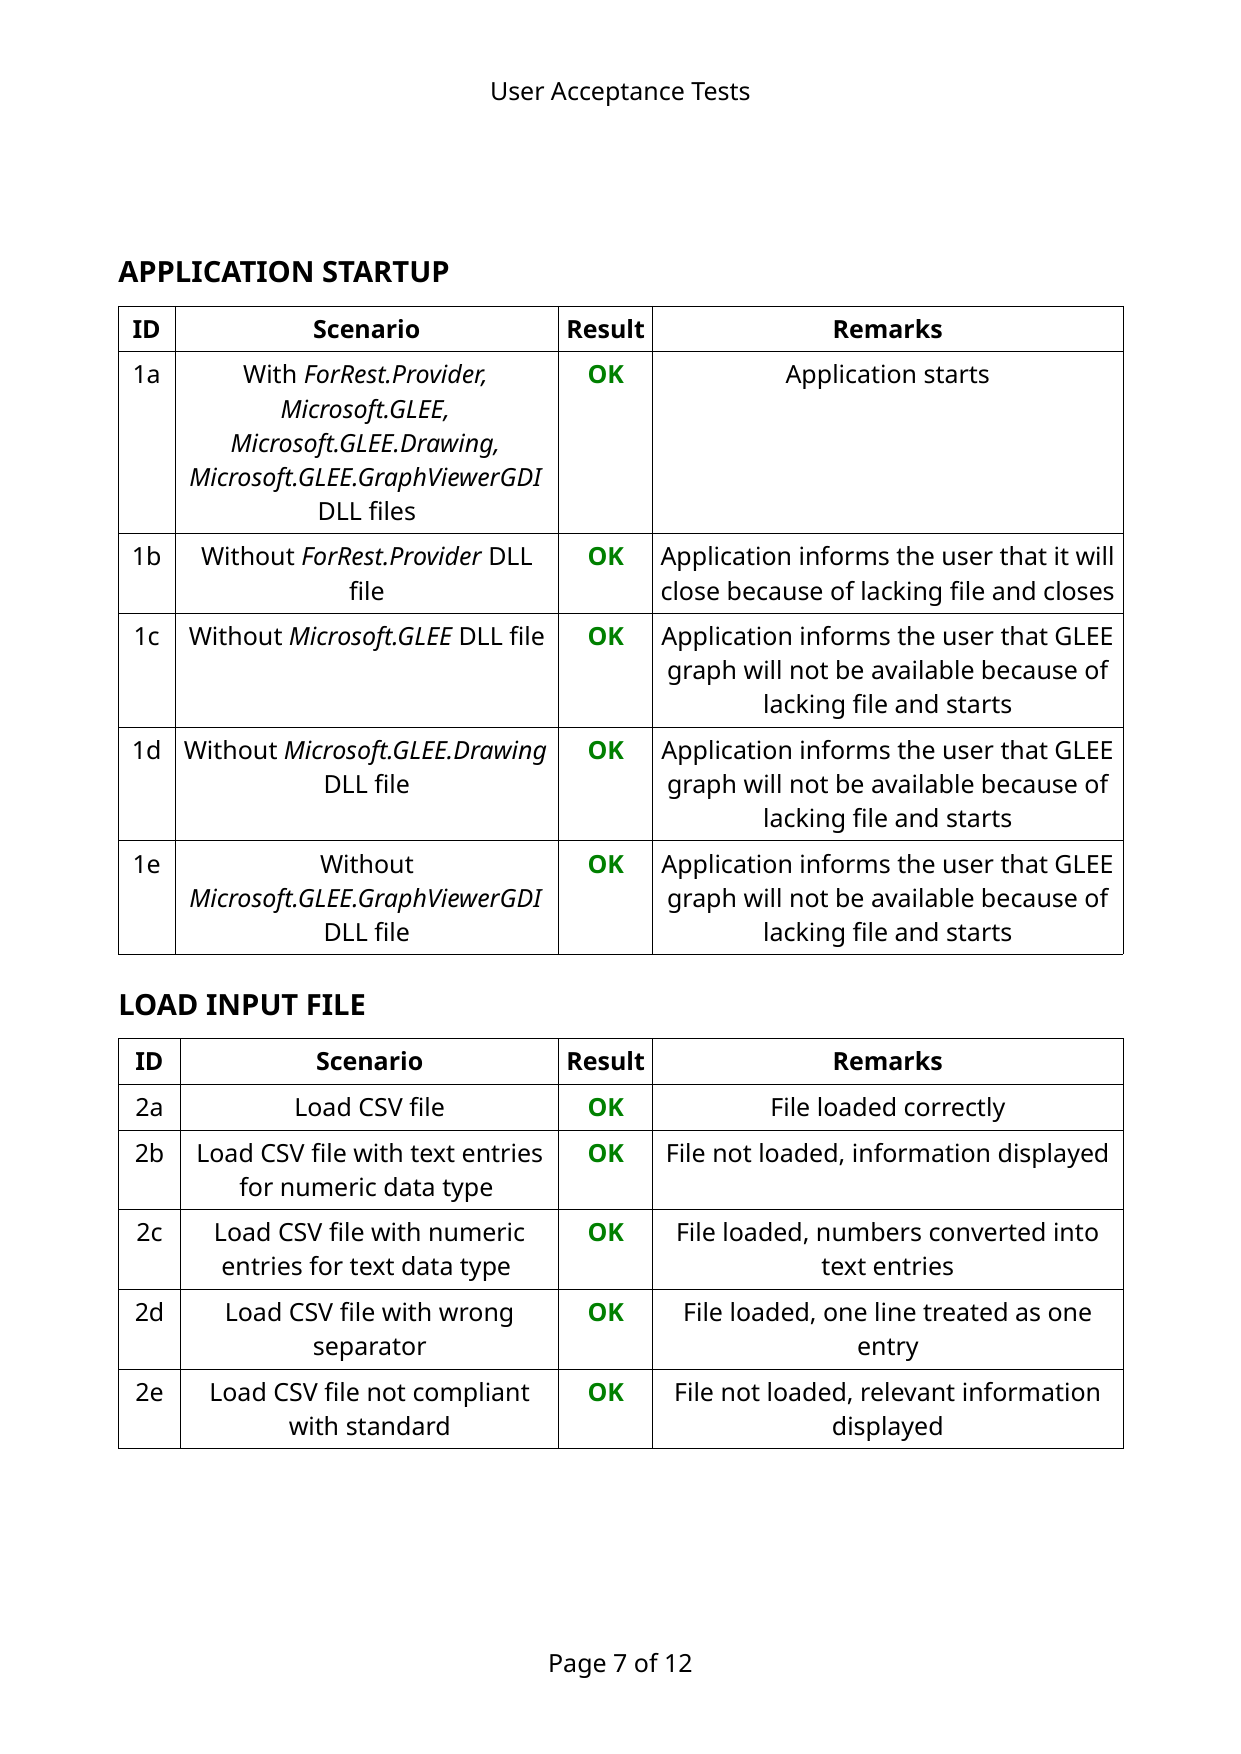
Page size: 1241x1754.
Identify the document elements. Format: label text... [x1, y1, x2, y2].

table_cell 2a [119, 1085, 180, 1129]
table_cell OK [559, 352, 652, 533]
table_cell Application informs the user that it will close because of lacking file and closes [653, 534, 1123, 613]
table_cell OK [559, 1210, 652, 1289]
table_header Remarks [653, 1039, 1123, 1084]
table_cell Load CSV file with wrong separator [181, 1290, 558, 1368]
table_header Result [559, 1039, 652, 1084]
table_cell OK [559, 1085, 652, 1129]
table_cell Without ForRest.Provider DLL file [176, 534, 558, 613]
table_cell 2e [119, 1370, 180, 1448]
table_cell Without Microsoft.GLEE.Drawing DLL file [176, 728, 558, 840]
table_header ID [119, 1039, 180, 1084]
table_cell Application informs the user that GLEE graph will not be available because of lacking file and starts [653, 841, 1123, 954]
table_cell OK [559, 841, 652, 954]
table_cell 1b [119, 534, 175, 613]
table_cell OK [559, 614, 652, 727]
table_cell File not loaded, relevant information displayed [653, 1370, 1123, 1448]
table_cell File not loaded, information displayed [653, 1131, 1123, 1209]
table_cell With ForRest.Provider, Microsoft.GLEE, Microsoft.GLEE.Drawing, Microsoft.GLEE.GraphViewerGDI DLL files [176, 352, 558, 533]
table_header Remarks [653, 307, 1123, 351]
table_header Result [559, 307, 652, 351]
table_cell Load CSV file with numeric entries for text data type [181, 1210, 558, 1289]
table_cell 2c [119, 1210, 180, 1289]
table_cell 2b [119, 1131, 180, 1209]
subtitle Application startup [118, 251, 1122, 291]
table_header Scenario [181, 1039, 558, 1084]
table_cell 1a [119, 352, 175, 533]
table_cell Application informs the user that GLEE graph will not be available because of lacking file and starts [653, 614, 1123, 727]
table_cell OK [559, 1290, 652, 1368]
table_cell OK [559, 1131, 652, 1209]
table_cell OK [559, 728, 652, 840]
table_cell Load CSV file not compliant with standard [181, 1370, 558, 1448]
table_cell 1d [119, 728, 175, 840]
table_cell Application starts [653, 352, 1123, 533]
table_cell 1c [119, 614, 175, 727]
table_cell 1e [119, 841, 175, 954]
table_cell 2d [119, 1290, 180, 1368]
table_cell File loaded, one line treated as one entry [653, 1290, 1123, 1368]
table_cell OK [559, 534, 652, 613]
table_cell Application informs the user that GLEE graph will not be available because of lacking file and starts [653, 728, 1123, 840]
table_cell Without Microsoft.GLEE DLL file [176, 614, 558, 727]
subtitle Load input file [118, 984, 1122, 1023]
table_cell Load CSV file [181, 1085, 558, 1129]
table_cell File loaded correctly [653, 1085, 1123, 1129]
table_cell File loaded, numbers converted into text entries [653, 1210, 1123, 1289]
table_cell Without Microsoft.GLEE.GraphViewerGDI DLL file [176, 841, 558, 954]
table_header Scenario [176, 307, 558, 351]
table_cell OK [559, 1370, 652, 1448]
table_cell Load CSV file with text entries for numeric data type [181, 1131, 558, 1209]
table_header ID [119, 307, 175, 351]
